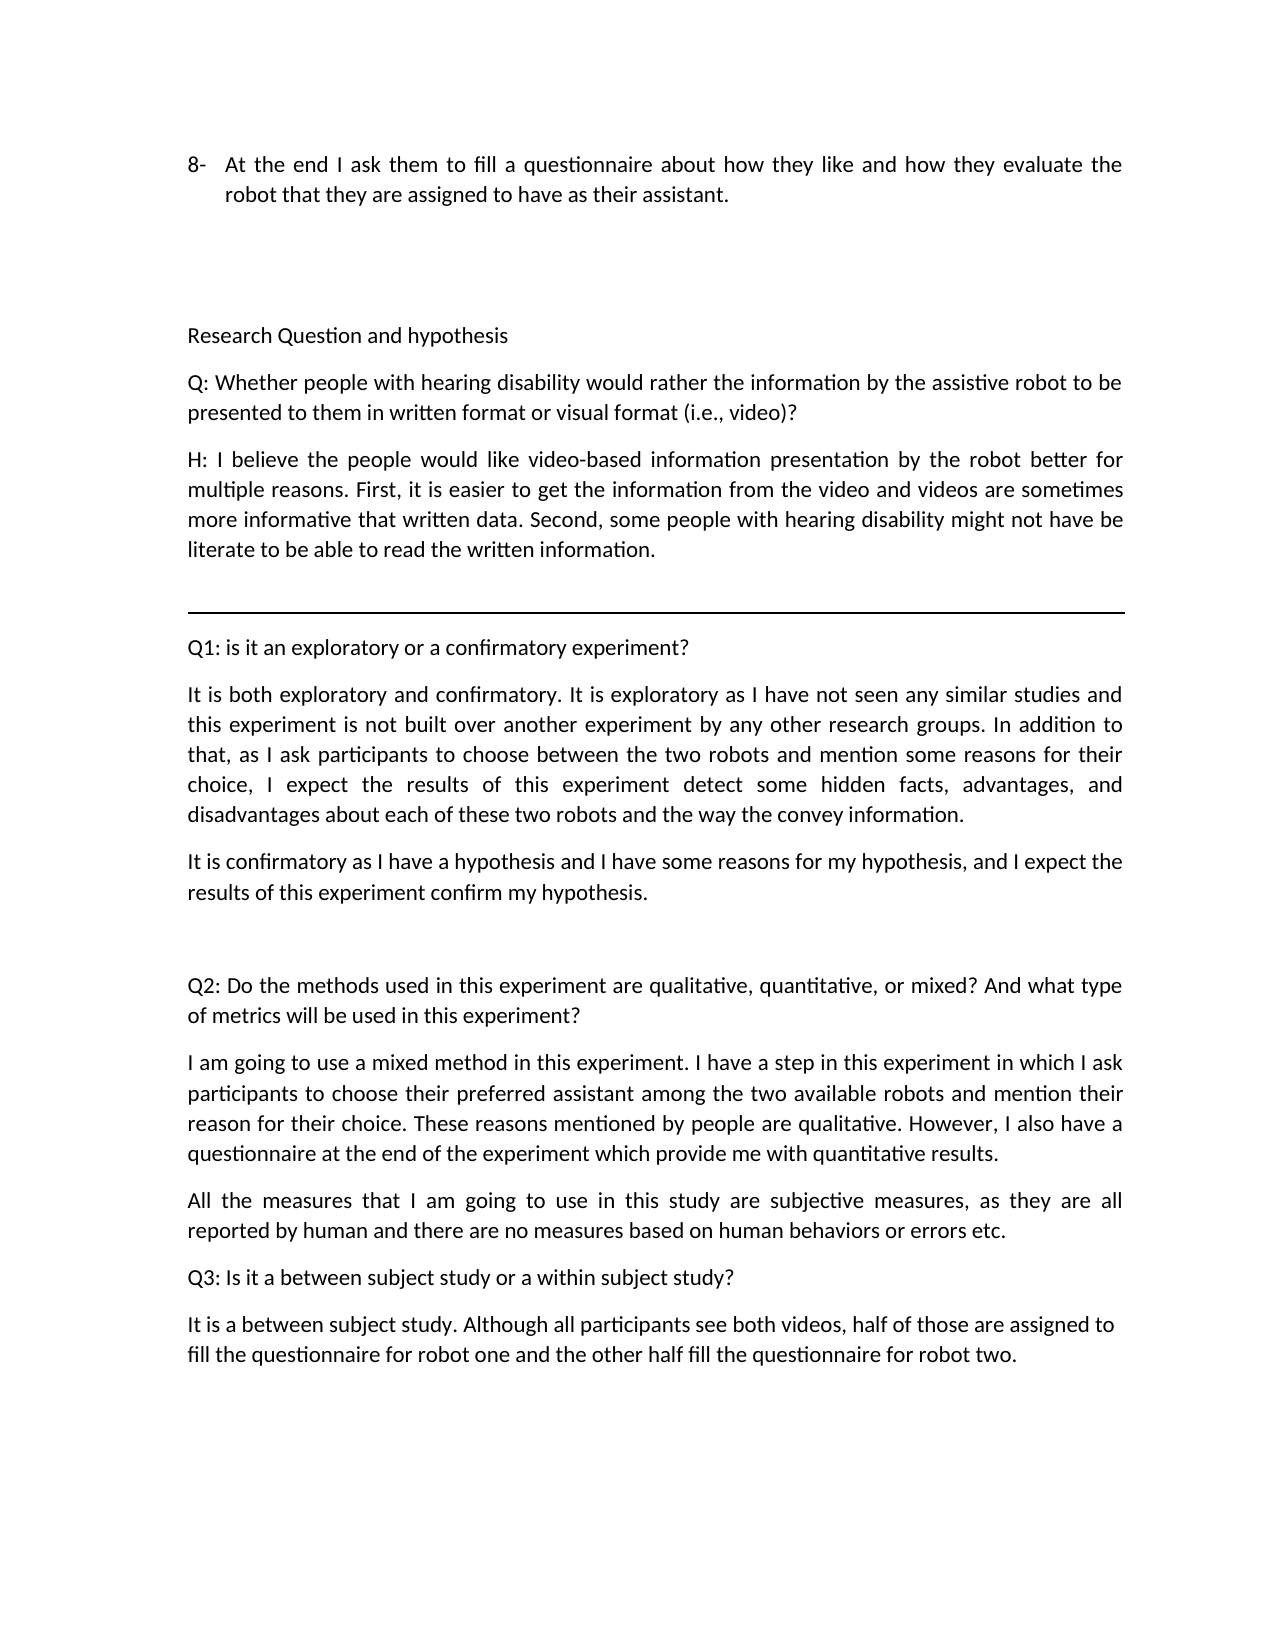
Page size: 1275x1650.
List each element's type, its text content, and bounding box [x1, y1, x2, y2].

text Research Question and hypothesis [187, 321, 1125, 349]
text I am going to use a mixed method in this experiment. I have a step in this experiment in which I ask participants to choose their preferred assistant among the two available robots and mention their reason for their choice. These reasons mentioned by people are qualitative. However, I also have a questionnaire at the end of the experiment which provide me with quantitative results. [187, 1048, 1125, 1167]
text Q3: Is it a between subject study or a within subject study? [187, 1263, 1125, 1291]
list At the end I ask them to fill a questionnaire about how they like and how they evaluate the robot that they are assigned to have as their assistant. [187, 150, 1125, 208]
text Q2: Do the methods used in this experiment are qualitative, quantitative, or mixed? And what type of metrics will be used in this experiment? [187, 971, 1125, 1029]
text Q1: is it an exploratory or a confirmatory experiment? [187, 633, 1125, 661]
text It is both exploratory and confirmatory. It is exploratory as I have not seen any similar studies and this experiment is not built over another experiment by any other research groups. In addition to that, as I ask participants to choose between the two robots and mention some reasons for their choice, I expect the results of this experiment detect some hidden facts, advantages, and disadvantages about each of these two robots and the way the convey information. [187, 680, 1125, 828]
text Q: Whether people with hearing disability would rather the information by the assistive robot to be presented to them in written format or visual format (i.e., video)? [187, 368, 1125, 426]
text It is a between subject study. Although all participants see both videos, half of those are assigned to fill the questionnaire for robot one and the other half fill the questionnaire for robot two. [187, 1310, 1125, 1368]
text It is confirmatory as I have a hypothesis and I have some reasons for my hypothesis, and I expect the results of this experiment confirm my hypothesis. [187, 847, 1125, 906]
text H: I believe the people would like video-based information presentation by the robot better for multiple reasons. First, it is easier to get the information from the video and videos are sometimes more informative that written data. Second, some people with hearing disability might not have be literate to be able to read the written information. [187, 445, 1125, 563]
text All the measures that I am going to use in this study are subjective measures, as they are all reported by human and there are no measures based on human behaviors or errors etc. [187, 1186, 1125, 1244]
